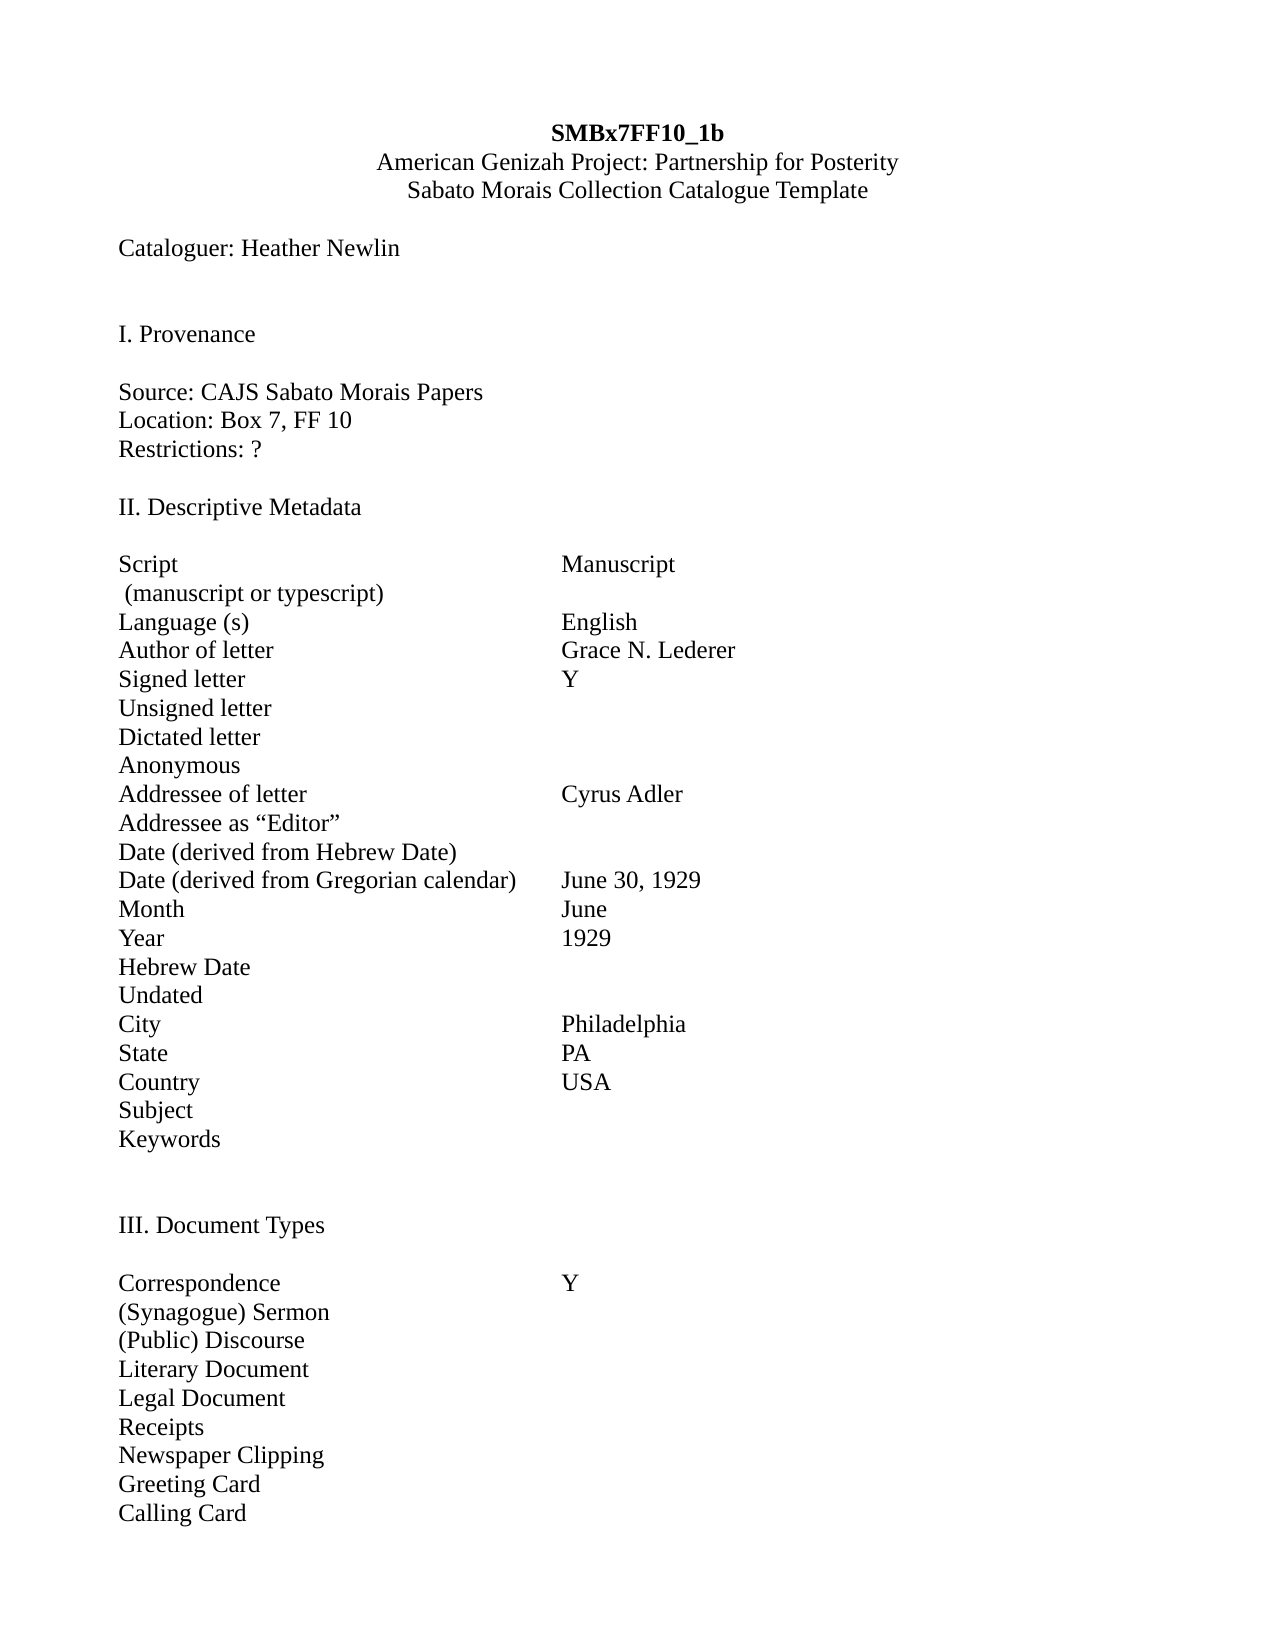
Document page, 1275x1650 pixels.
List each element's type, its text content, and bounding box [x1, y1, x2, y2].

text Legal Document [118, 1383, 1157, 1412]
text Newspaper Clipping [118, 1441, 1157, 1469]
text Subject [118, 1096, 1157, 1124]
text Calling Card [118, 1498, 1157, 1527]
text Year 1929 [118, 923, 1157, 952]
text Restrictions: ? [118, 434, 1157, 463]
text (Synagogue) Sermon [118, 1297, 1157, 1326]
text Date (derived from Hebrew Date) [118, 837, 1157, 866]
text Date (derived from Gregorian calendar) June 30, 1929 [118, 866, 1157, 894]
text State PA [118, 1038, 1157, 1067]
text Source: CAJS Sabato Morais Papers [118, 377, 1157, 406]
text II. Descriptive Metadata [118, 492, 1157, 521]
text III. Document Types [118, 1211, 1157, 1239]
text Undated [118, 981, 1157, 1009]
text Anonymous [118, 751, 1157, 779]
text Literary Document [118, 1354, 1157, 1383]
text Hebrew Date [118, 952, 1157, 981]
text Language (s) English [118, 607, 1157, 636]
text Greeting Card [118, 1469, 1157, 1498]
text Dictated letter [118, 722, 1157, 751]
text Month June [118, 894, 1157, 923]
text SMBx7FF10_1b [118, 118, 1157, 147]
text Location: Box 7, FF 10 [118, 406, 1157, 434]
text American Genizah Project: Partnership for Posterity [118, 147, 1157, 176]
text Sabato Morais Collection Catalogue Template [118, 176, 1157, 204]
text Addressee as “Editor” [118, 808, 1157, 837]
text Signed letter Y [118, 664, 1157, 693]
text Correspondence Y [118, 1268, 1157, 1297]
text Unsigned letter [118, 693, 1157, 722]
text I. Provenance [118, 319, 1157, 348]
text Country USA [118, 1067, 1157, 1096]
text Addressee of letter Cyrus Adler [118, 779, 1157, 808]
text (manuscript or typescript) [118, 578, 1157, 607]
text Receipts [118, 1412, 1157, 1441]
text Author of letter Grace N. Lederer [118, 636, 1157, 664]
text (Public) Discourse [118, 1326, 1157, 1354]
text City Philadelphia [118, 1009, 1157, 1038]
text Keywords [118, 1124, 1157, 1153]
text Cataloguer: Heather Newlin [118, 233, 1157, 262]
text Script Manuscript [118, 549, 1157, 578]
